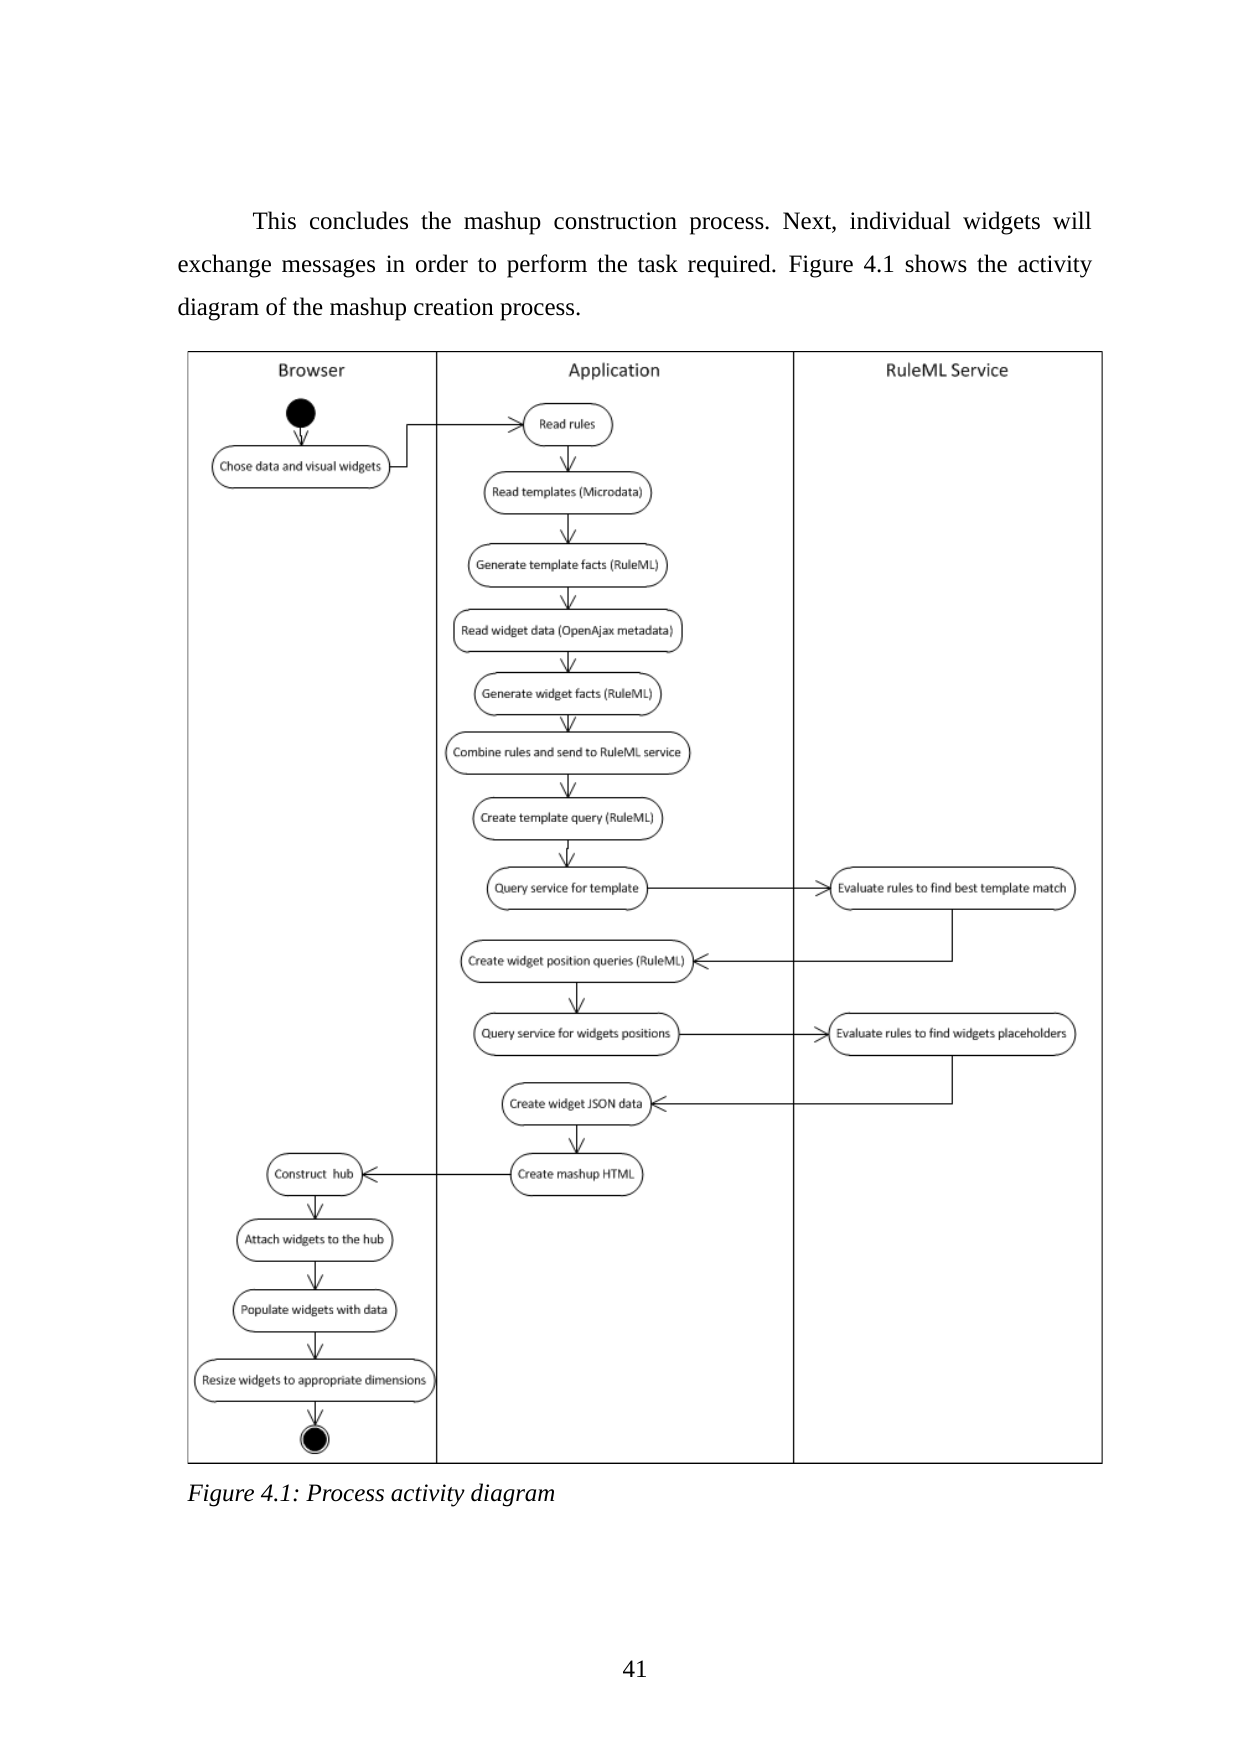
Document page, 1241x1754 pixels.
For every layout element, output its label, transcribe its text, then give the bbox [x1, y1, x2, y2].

text [187, 338, 1103, 351]
text Figure 4.1: Process activity diagram [187, 1464, 1103, 1507]
text This concludes the mashup construction process. Next, individual widgets will exchange messages in order to perform the task required. Figure 4.1 shows the activity diagram of the mashup creation process. [177, 206, 1093, 321]
picture [187, 351, 1103, 1464]
